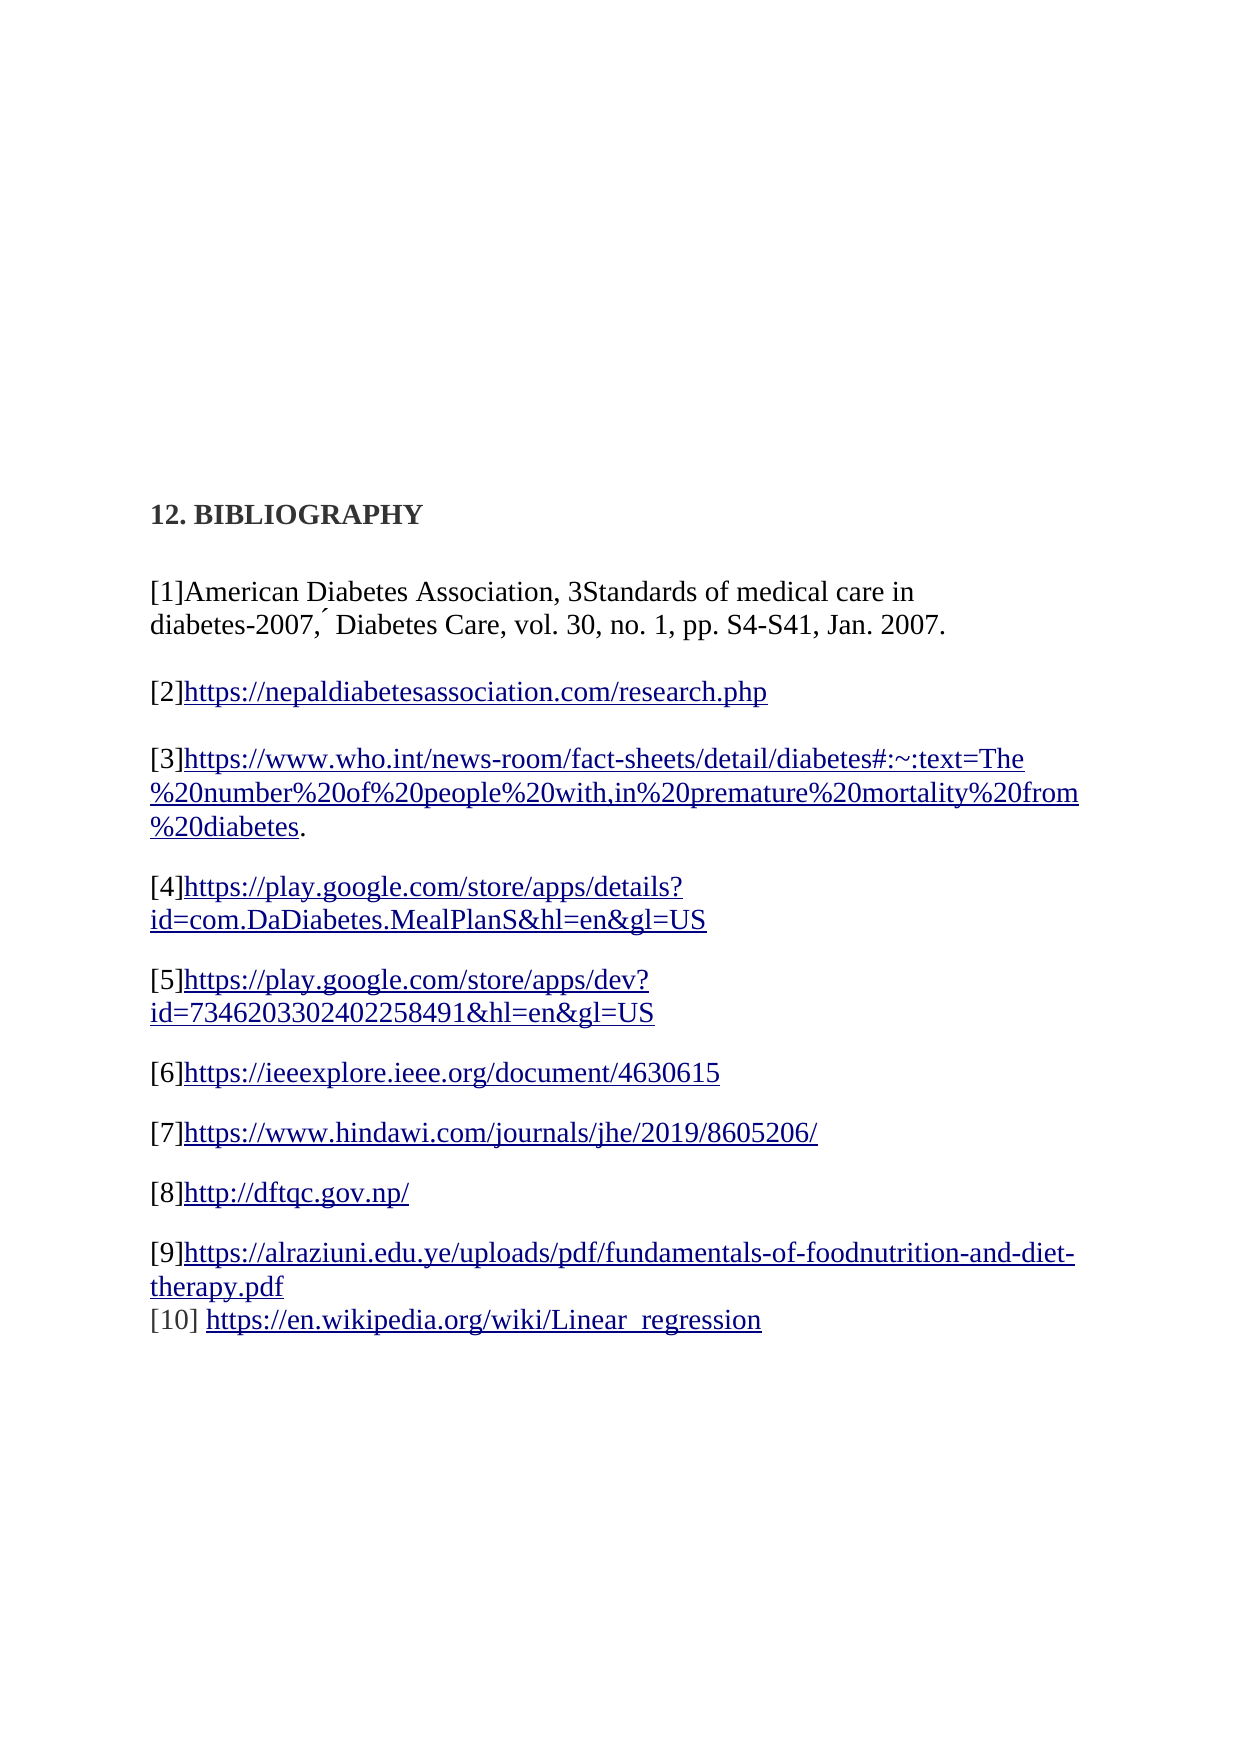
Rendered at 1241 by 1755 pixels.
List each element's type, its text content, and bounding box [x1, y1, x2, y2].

text [8]http://dftqc.gov.np/ [150, 1175, 1090, 1209]
text [4]https://play.google.com/store/apps/details?id=com.DaDiabetes.MealPlanS&hl=en&gl=US [150, 869, 1090, 936]
text diabetes-2007, ́ Diabetes Care, vol. 30, no. 1, pp. S4-S41, Jan. 2007. [150, 607, 1090, 641]
text [9]https://alraziuni.edu.ye/uploads/pdf/fundamentals-of-foodnutrition-and-diet-therapy.pdf [150, 1235, 1090, 1302]
text [2]https://nepaldiabetesassociation.com/research.php [150, 674, 1090, 708]
text [1]American Diabetes Association, 3Standards of medical care in [150, 574, 1090, 607]
text [5]https://play.google.com/store/apps/dev?id=7346203302402258491&hl=en&gl=US [150, 962, 1090, 1029]
text [6]https://ieeexplore.ieee.org/document/4630615 [150, 1056, 1090, 1089]
text [7]https://www.hindawi.com/journals/jhe/2019/8605206/ [150, 1115, 1090, 1149]
text 12. BIBLIOGRAPHY [150, 497, 1090, 530]
text [3]https://www.who.int/news-room/fact-sheets/detail/diabetes#:~:text=The%20number%20of%20people%20with,in%20premature%20mortality%20from%20diabetes. [150, 742, 1090, 842]
text [10] https://en.wikipedia.org/wiki/Linear_regression [150, 1302, 1090, 1336]
